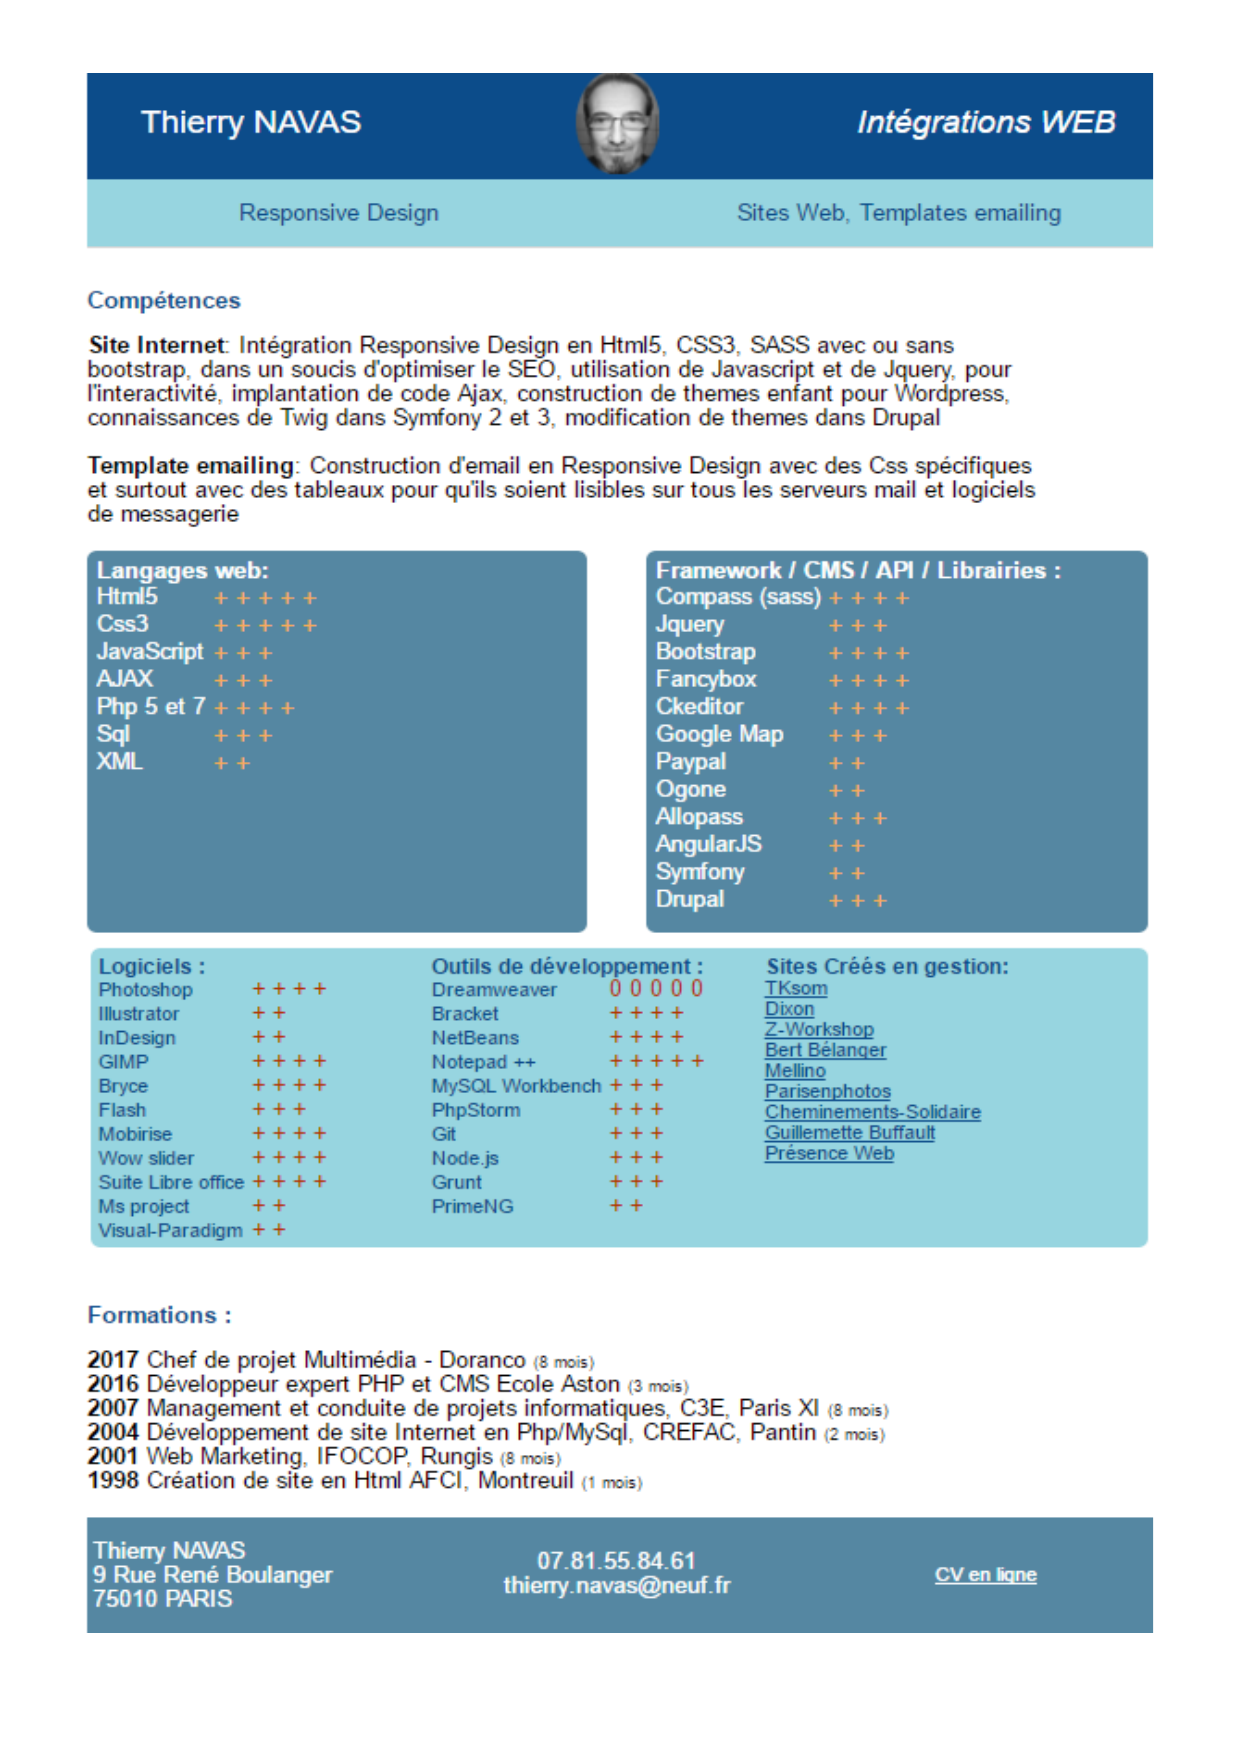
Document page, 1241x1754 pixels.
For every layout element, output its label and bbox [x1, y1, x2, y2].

picture [82, 73, 1154, 1633]
